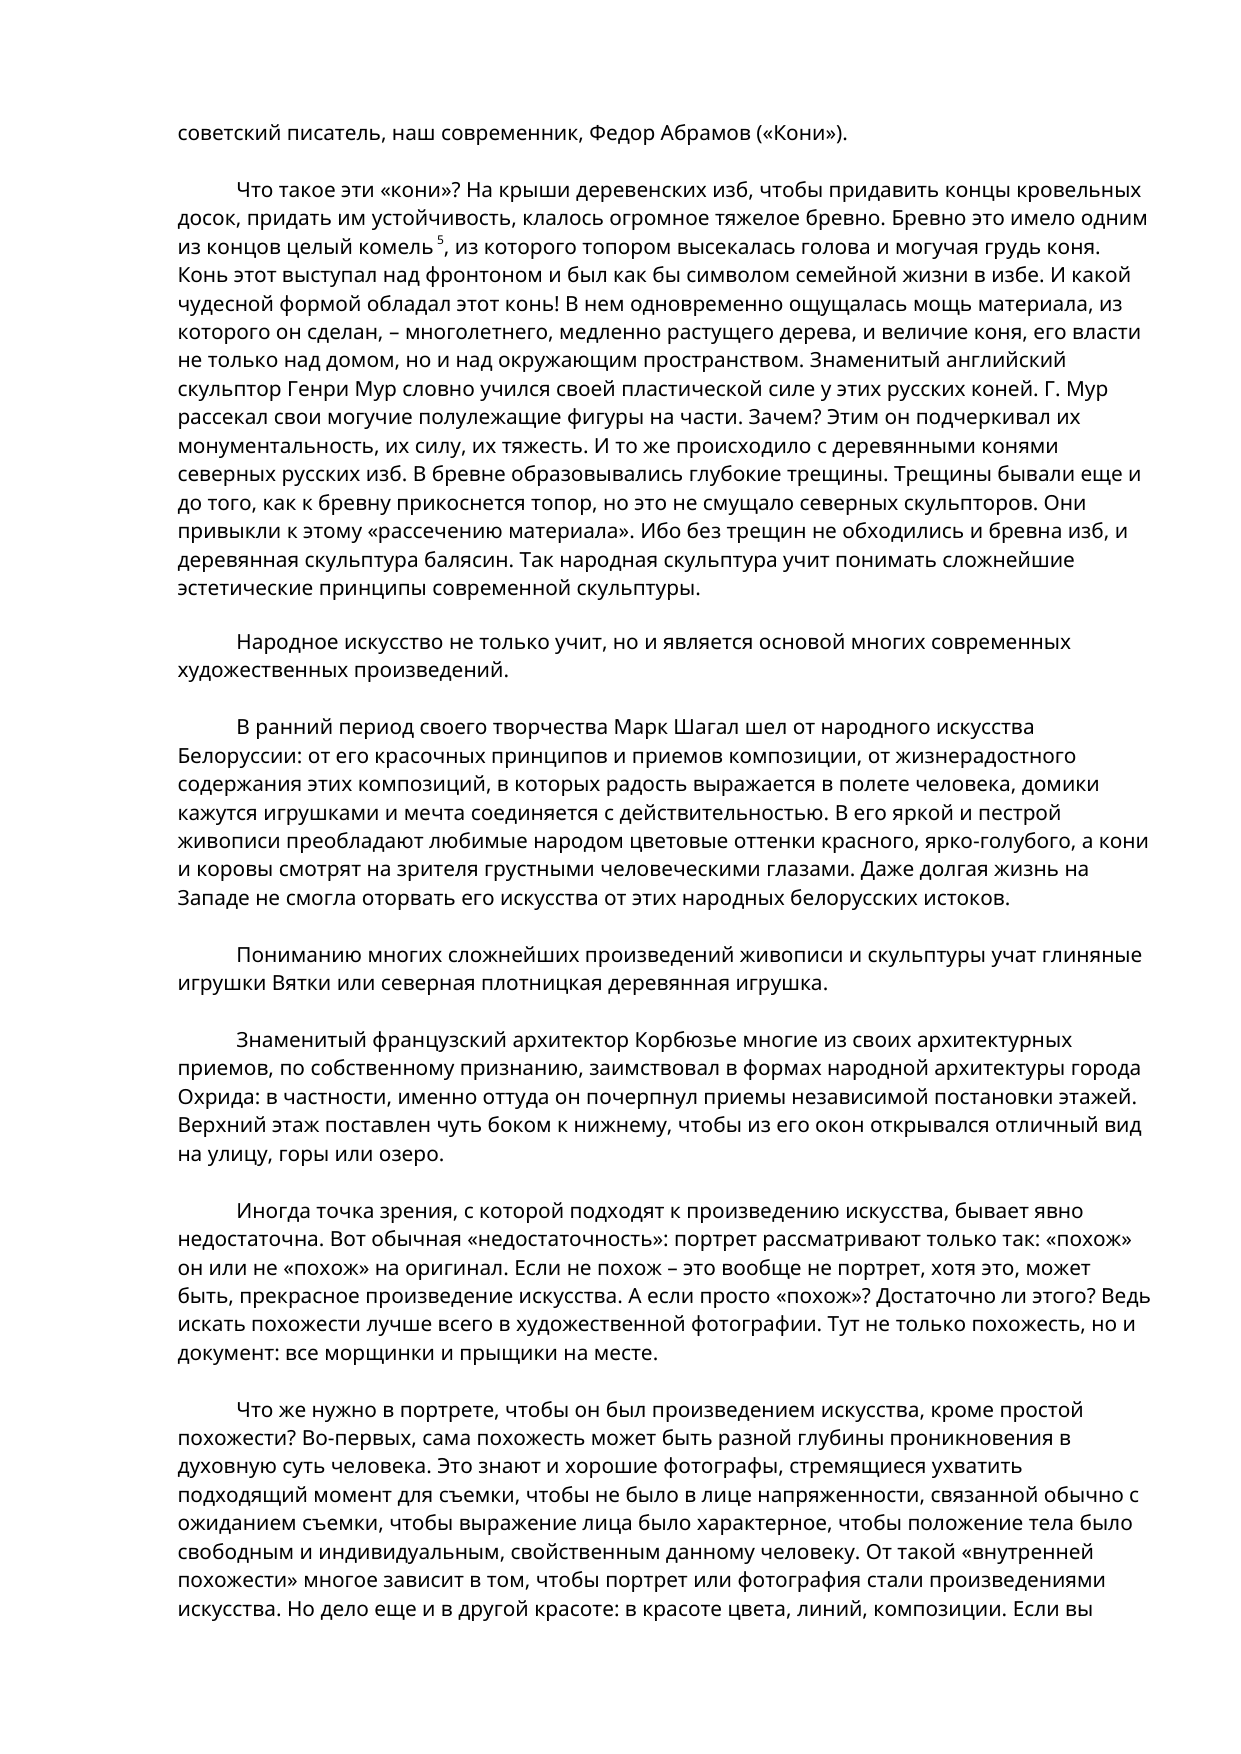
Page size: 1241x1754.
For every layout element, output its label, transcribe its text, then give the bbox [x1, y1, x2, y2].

text Народное искусство не только учит, но и является основой многих современных художественных произведений. [177, 627, 1152, 712]
text Иногда точка зрения, с которой подходят к произведению искусства, бывает явно недостаточна. Вот обычная «недостаточность»: портрет рассматривают только так: «похож» он или не «похож» на оригинал. Если не похож – это вообще не портрет, хотя это, может быть, прекрасное произведение искусства. А если просто «похож»? Достаточно ли этого? Ведь искать похожести лучше всего в художественной фотографии. Тут не только похожесть, но и документ: все морщинки и прыщики на месте. [177, 1196, 1152, 1395]
text В ранний период своего творчества Марк Шагал шел от народного искусства Белоруссии: от его красочных принципов и приемов композиции, от жизнерадостного содержания этих композиций, в которых радость выражается в полете человека, домики кажутся игрушками и мечта соединяется с действительностью. В его яркой и пестрой живописи преобладают любимые народом цветовые оттенки красного, ярко-голубого, а кони и коровы смотрят на зрителя грустными человеческими глазами. Даже долгая жизнь на Западе не смогла оторвать его искусства от этих народных белорусских истоков. [177, 712, 1152, 940]
text Что такое эти «кони»? На крыши деревенских изб, чтобы придавить концы кровельных досок, придать им устойчивость, клалось огромное тяжелое бревно. Бревно это имело одним из концов целый комель 5, из которого топором высекалась голова и могучая грудь коня. Конь этот выступал над фронтоном и был как бы символом семейной жизни в избе. И какой чудесной формой обладал этот конь! В нем одновременно ощущалась мощь материала, из которого он сделан, – многолетнего, медленно растущего дерева, и величие коня, его власти не только над домом, но и над окружающим пространством. Знаменитый английский скульптор Генри Мур словно учился своей пластической силе у этих русских коней. Г. Мур рассекал свои могучие полулежащие фигуры на части. Зачем? Этим он подчеркивал их монументальность, их силу, их тяжесть. И то же происходило с деревянными конями северных русских изб. В бревне образовывались глубокие трещины. Трещины бывали еще и до того, как к бревну прикоснется топор, но это не смущало северных скульпторов. Они привыкли к этому «рассечению материала». Ибо без трещин не обходились и бревна изб, и деревянная скульптура балясин. Так народная скульптура учит понимать сложнейшие эстетические принципы современной скульптуры. [177, 175, 1152, 627]
text Знаменитый французский архитектор Корбюзье многие из своих архитектурных приемов, по собственному признанию, заимствовал в формах народной архитектуры города Охрида: в частности, именно оттуда он почерпнул приемы независимой постановки этажей. Верхний этаж поставлен чуть боком к нижнему, чтобы из его окон открывался отличный вид на улицу, горы или озеро. [177, 1025, 1152, 1196]
text Что же нужно в портрете, чтобы он был произведением искусства, кроме простой похожести? Во-первых, сама похожесть может быть разной глубины проникновения в духовную суть человека. Это знают и хорошие фотографы, стремящиеся ухватить подходящий момент для съемки, чтобы не было в лице напряженности, связанной обычно с ожиданием съемки, чтобы выражение лица было характерное, чтобы положение тела было свободным и индивидуальным, свойственным данному человеку. От такой «внутренней похожести» многое зависит в том, чтобы портрет или фотография стали произведениями искусства. Но дело еще и в другой красоте: в красоте цвета, линий, композиции. Если вы [177, 1395, 1152, 1622]
text Пониманию многих сложнейших произведений живописи и скульптуры учат глиняные игрушки Вятки или северная плотницкая деревянная игрушка. [177, 940, 1152, 1025]
text советский писатель, наш современник, Федор Абрамов («Кони»). [177, 118, 1152, 175]
